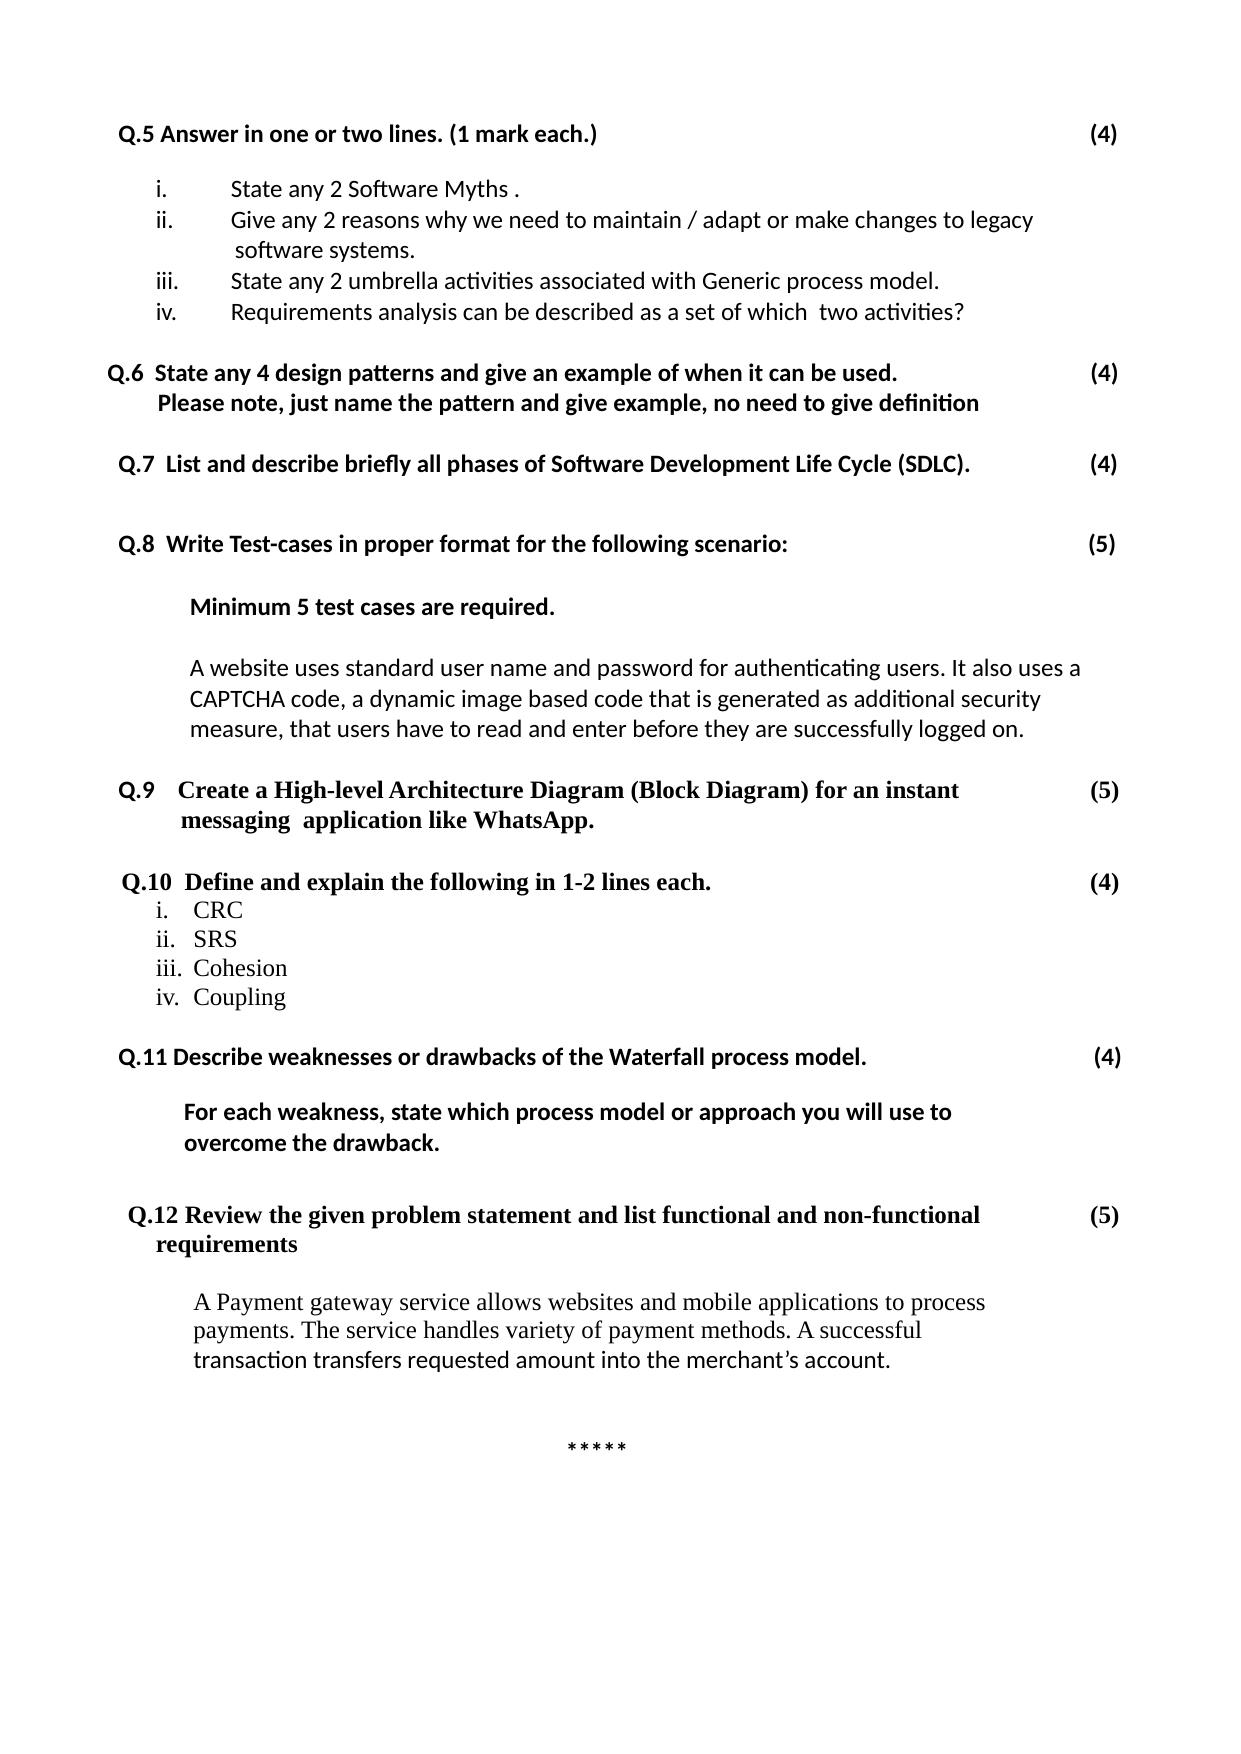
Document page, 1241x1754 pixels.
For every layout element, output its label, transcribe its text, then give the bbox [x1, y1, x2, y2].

list State any 2 Software Myths . [156, 174, 1122, 204]
text Q.11 Describe weaknesses or drawbacks of the Waterfall process model. (4) [118, 1041, 1122, 1072]
list Q.9 Create a High-level Architecture Diagram (Block Diagram) for an instant (5) [118, 775, 1122, 805]
list software systems. [156, 235, 1122, 265]
text Q.6 State any 4 design patterns and give an example of when it can be used. (4) [90, 357, 1122, 387]
text ***** [71, 1436, 1122, 1466]
text A Payment gateway service allows websites and mobile applications to process [193, 1287, 1122, 1316]
list SRS [156, 924, 1122, 953]
text Q.12 Review the given problem statement and list functional and non-functional (5) [15, 1201, 1122, 1229]
text transaction transfers requested amount into the merchant’s account. [193, 1344, 1122, 1375]
list measure, that users have to read and enter before they are successfully logged on. [156, 714, 1122, 744]
list Coupling [156, 982, 1122, 1011]
list For each weakness, state which process model or approach you will use to [156, 1097, 1122, 1127]
list Requirements analysis can be described as a set of which two activities? [156, 296, 1122, 326]
list Cohesion [156, 953, 1122, 982]
list Q.5 Answer in one or two lines. (1 mark each.) (4) [24, 118, 1122, 149]
list messaging application like WhatsApp. [118, 805, 1122, 834]
text Q.8 Write Test-cases in proper format for the following scenario: (5) [118, 528, 1122, 558]
list Minimum 5 test cases are required. [118, 592, 1122, 622]
text Please note, just name the pattern and give example, no need to give definition [118, 387, 1122, 418]
text Q.10 Define and explain the following in 1-2 lines each. (4) [90, 867, 1122, 896]
list CAPTCHA code, a dynamic image based code that is generated as additional security [156, 683, 1122, 714]
text Q.7 List and describe briefly all phases of Software Development Life Cycle (SDLC). (4) [118, 448, 1122, 479]
list Give any 2 reasons why we need to maintain / adapt or make changes to legacy [156, 204, 1122, 235]
list overcome the drawback. [156, 1127, 1122, 1158]
list A website uses standard user name and password for authenticating users. It also uses a [156, 653, 1122, 683]
text payments. The service handles variety of payment methods. A successful [193, 1316, 1122, 1344]
list State any 2 umbrella activities associated with Generic process model. [156, 265, 1122, 296]
text requirements [156, 1229, 1122, 1258]
list CRC [156, 896, 1122, 924]
